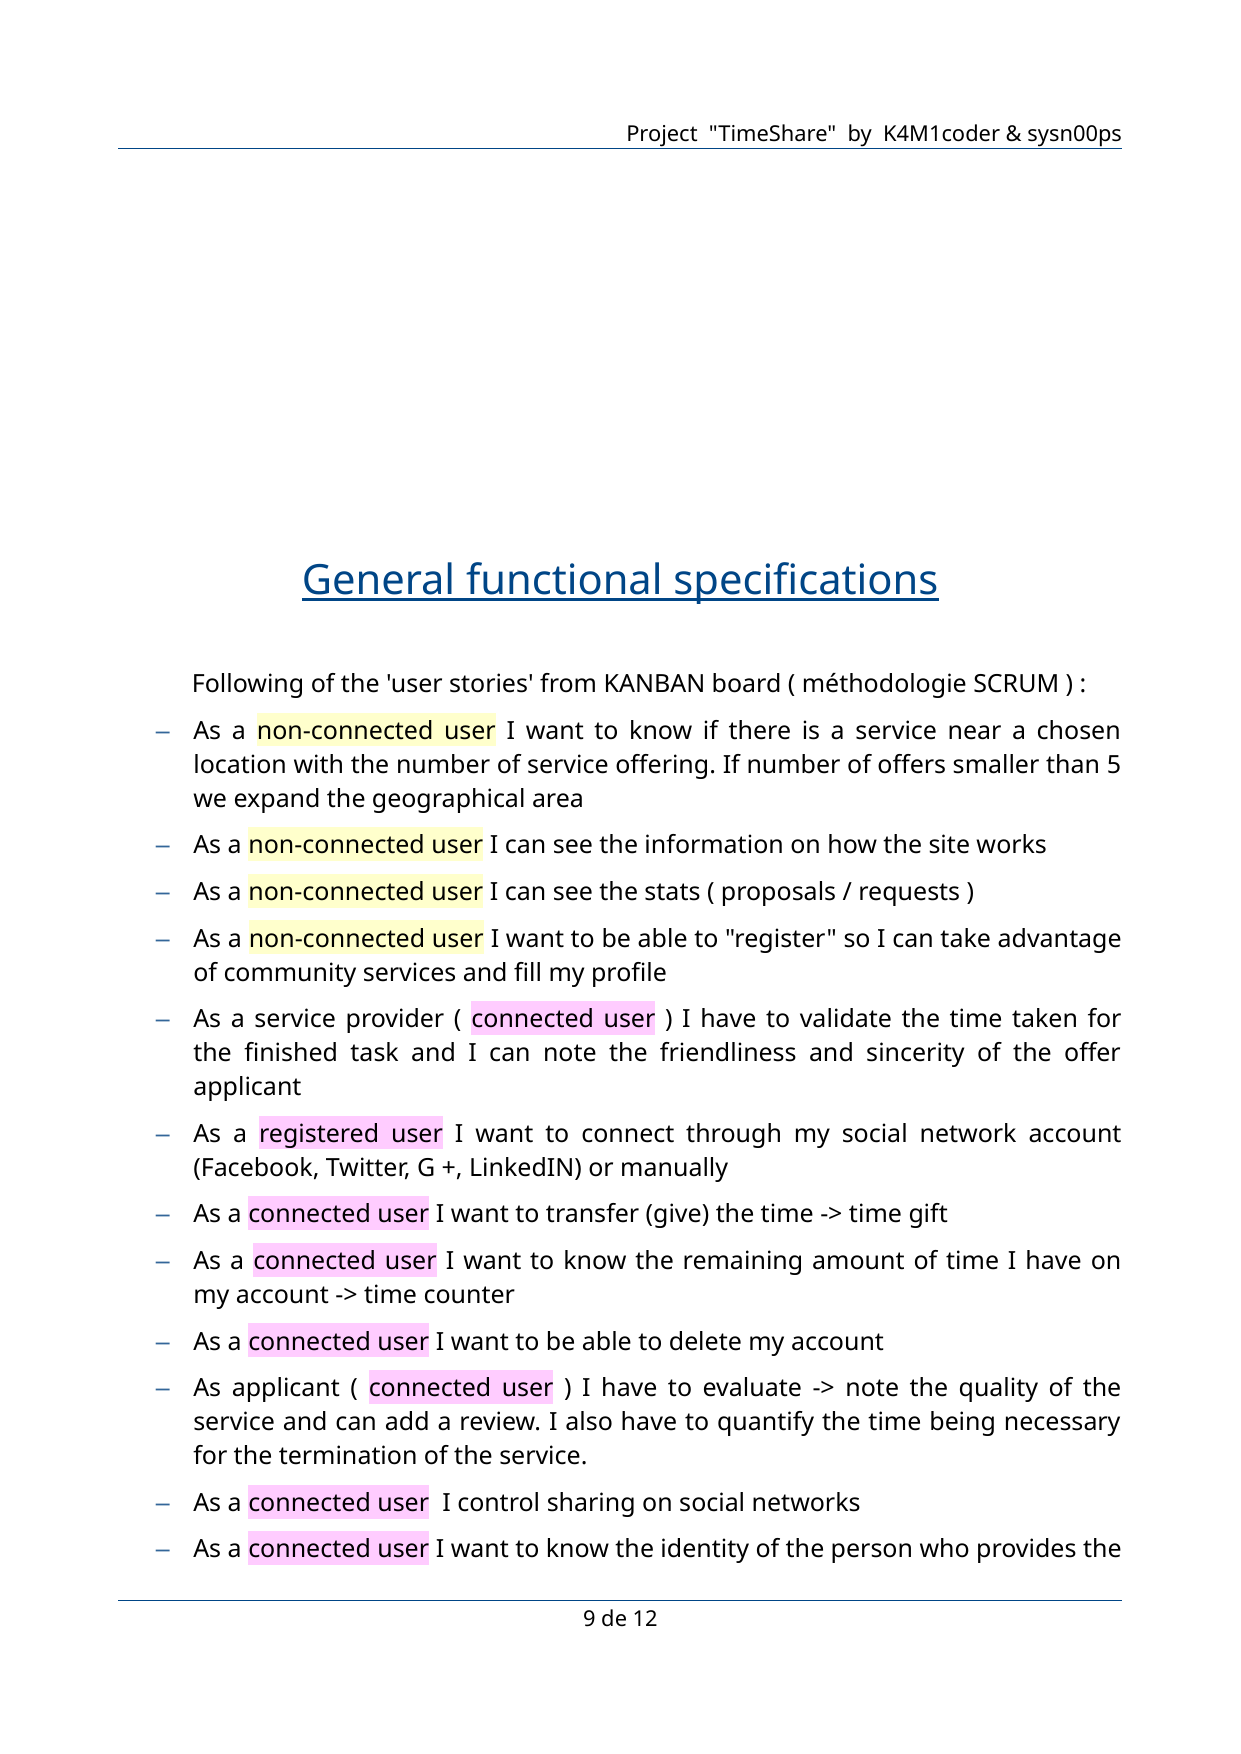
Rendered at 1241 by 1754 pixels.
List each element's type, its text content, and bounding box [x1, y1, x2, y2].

list As a registered user I want to connect through my social network account (Facebook, Twitter, G +, LinkedIN) or manually [156, 1116, 1122, 1184]
list As a non-connected user I can see the information on how the site works [156, 827, 1122, 861]
text General functional specifications [118, 550, 1122, 607]
list As a non-connected user I can see the stats ( proposals / requests ) [156, 874, 1122, 908]
list As a connected user I want to know the remaining amount of time I have on my account -> time counter [156, 1243, 1122, 1311]
list As a connected user I want to know the identity of the person who provides the [156, 1531, 1122, 1565]
list As a connected user I want to be able to delete my account [156, 1323, 1122, 1357]
list As a non-connected user I want to be able to "register" so I can take advantage of community services and fill my profile [156, 920, 1122, 988]
text Following of the 'user stories' from KANBAN board ( méthodologie SCRUM ) : [118, 666, 1122, 700]
list As a service provider ( connected user ) I have to validate the time taken for the finished task and I can note the friendliness and sincerity of the offer applicant [156, 1001, 1122, 1103]
list As a connected user I control sharing on social networks [156, 1484, 1122, 1519]
list As a non-connected user I want to know if there is a service near a chosen location with the number of service offering. If number of offers smaller than 5 we expand the geographical area [156, 712, 1122, 814]
list As a connected user I want to transfer (give) the time -> time gift [156, 1196, 1122, 1230]
list As applicant ( connected user ) I have to evaluate -> note the quality of the service and can add a review. I also have to quantify the time being necessary for the termination of the service. [156, 1370, 1122, 1472]
